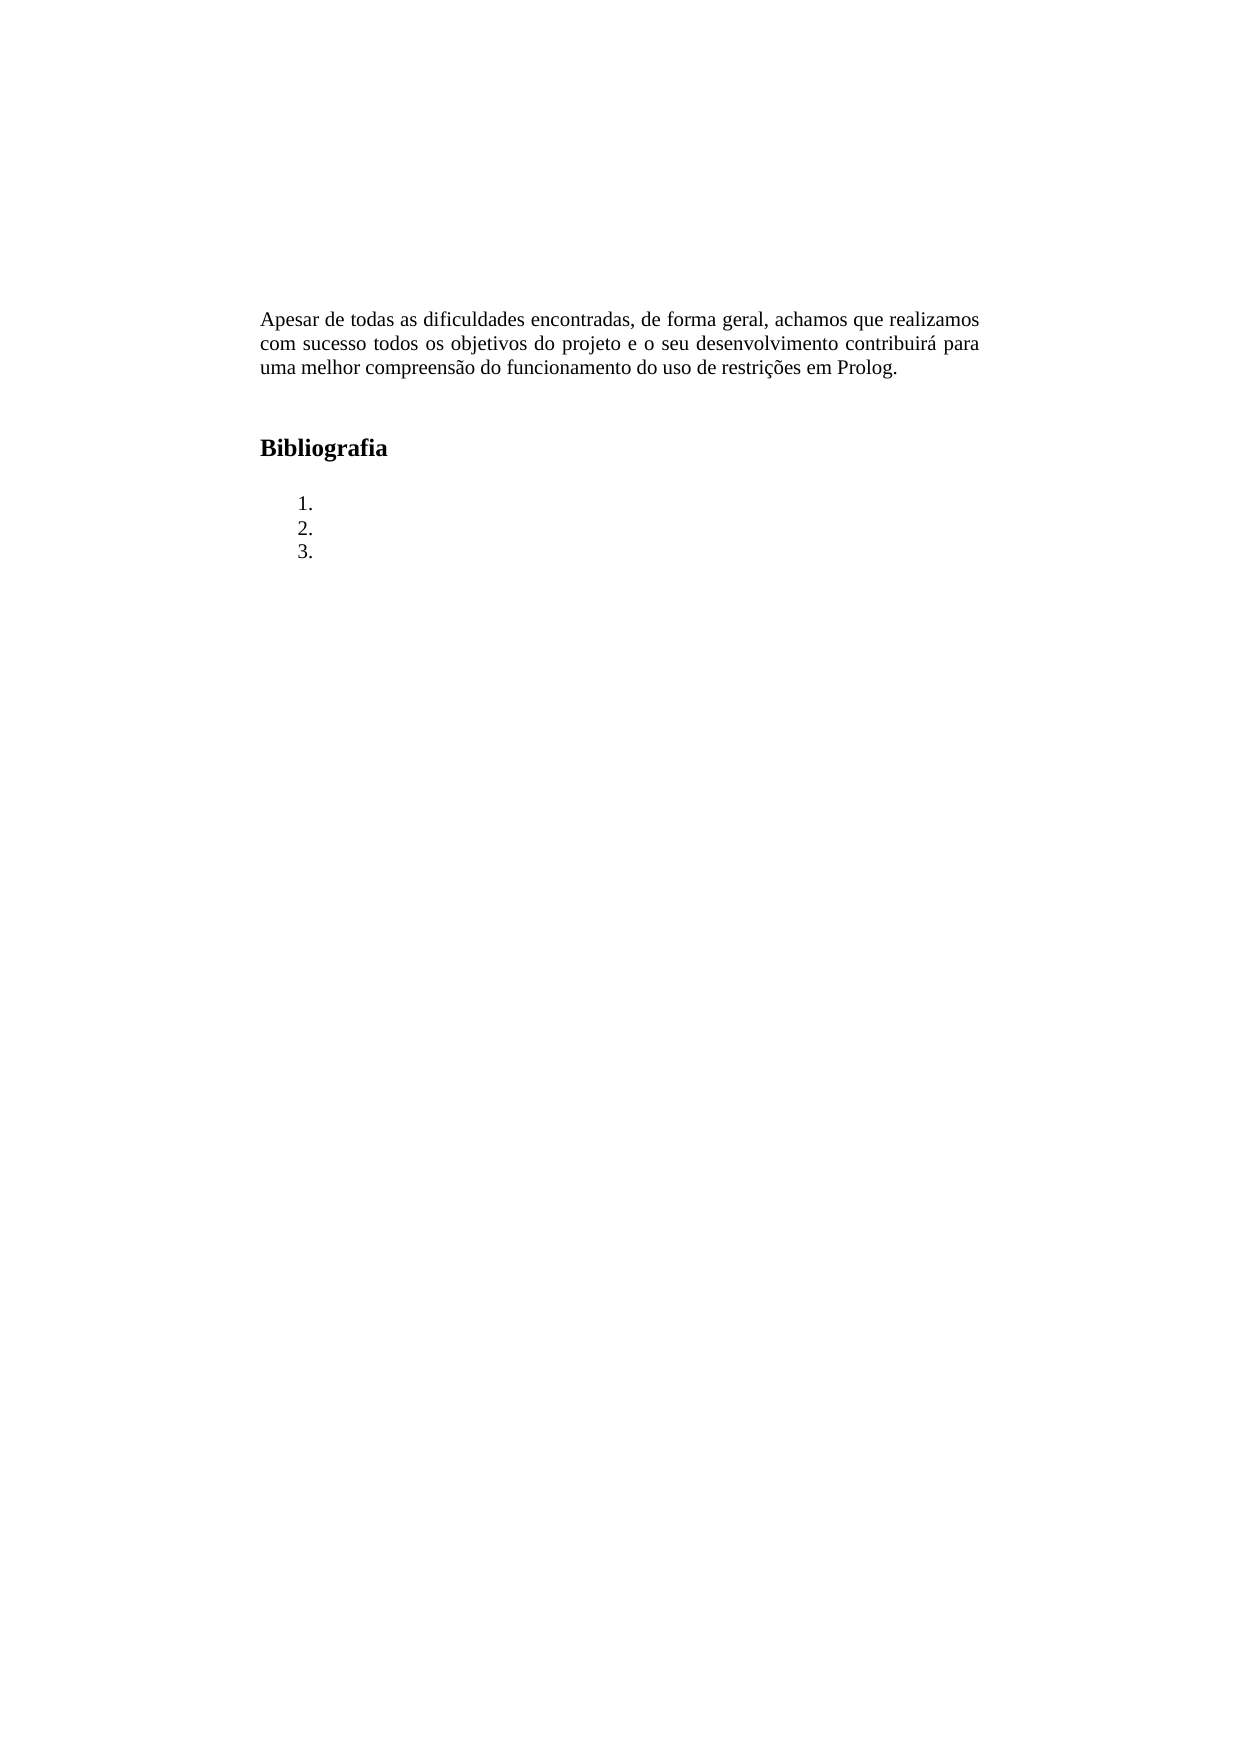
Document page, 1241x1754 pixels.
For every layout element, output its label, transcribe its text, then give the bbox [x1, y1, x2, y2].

subtitle Bibliografia [260, 433, 980, 462]
text Apesar de todas as dificuldades encontradas, de forma geral, achamos que realizamos com sucesso todos os objetivos do projeto e o seu desenvolvimento contribuirá para uma melhor compreensão do funcionamento do uso de restrições em Prolog. [260, 307, 980, 379]
